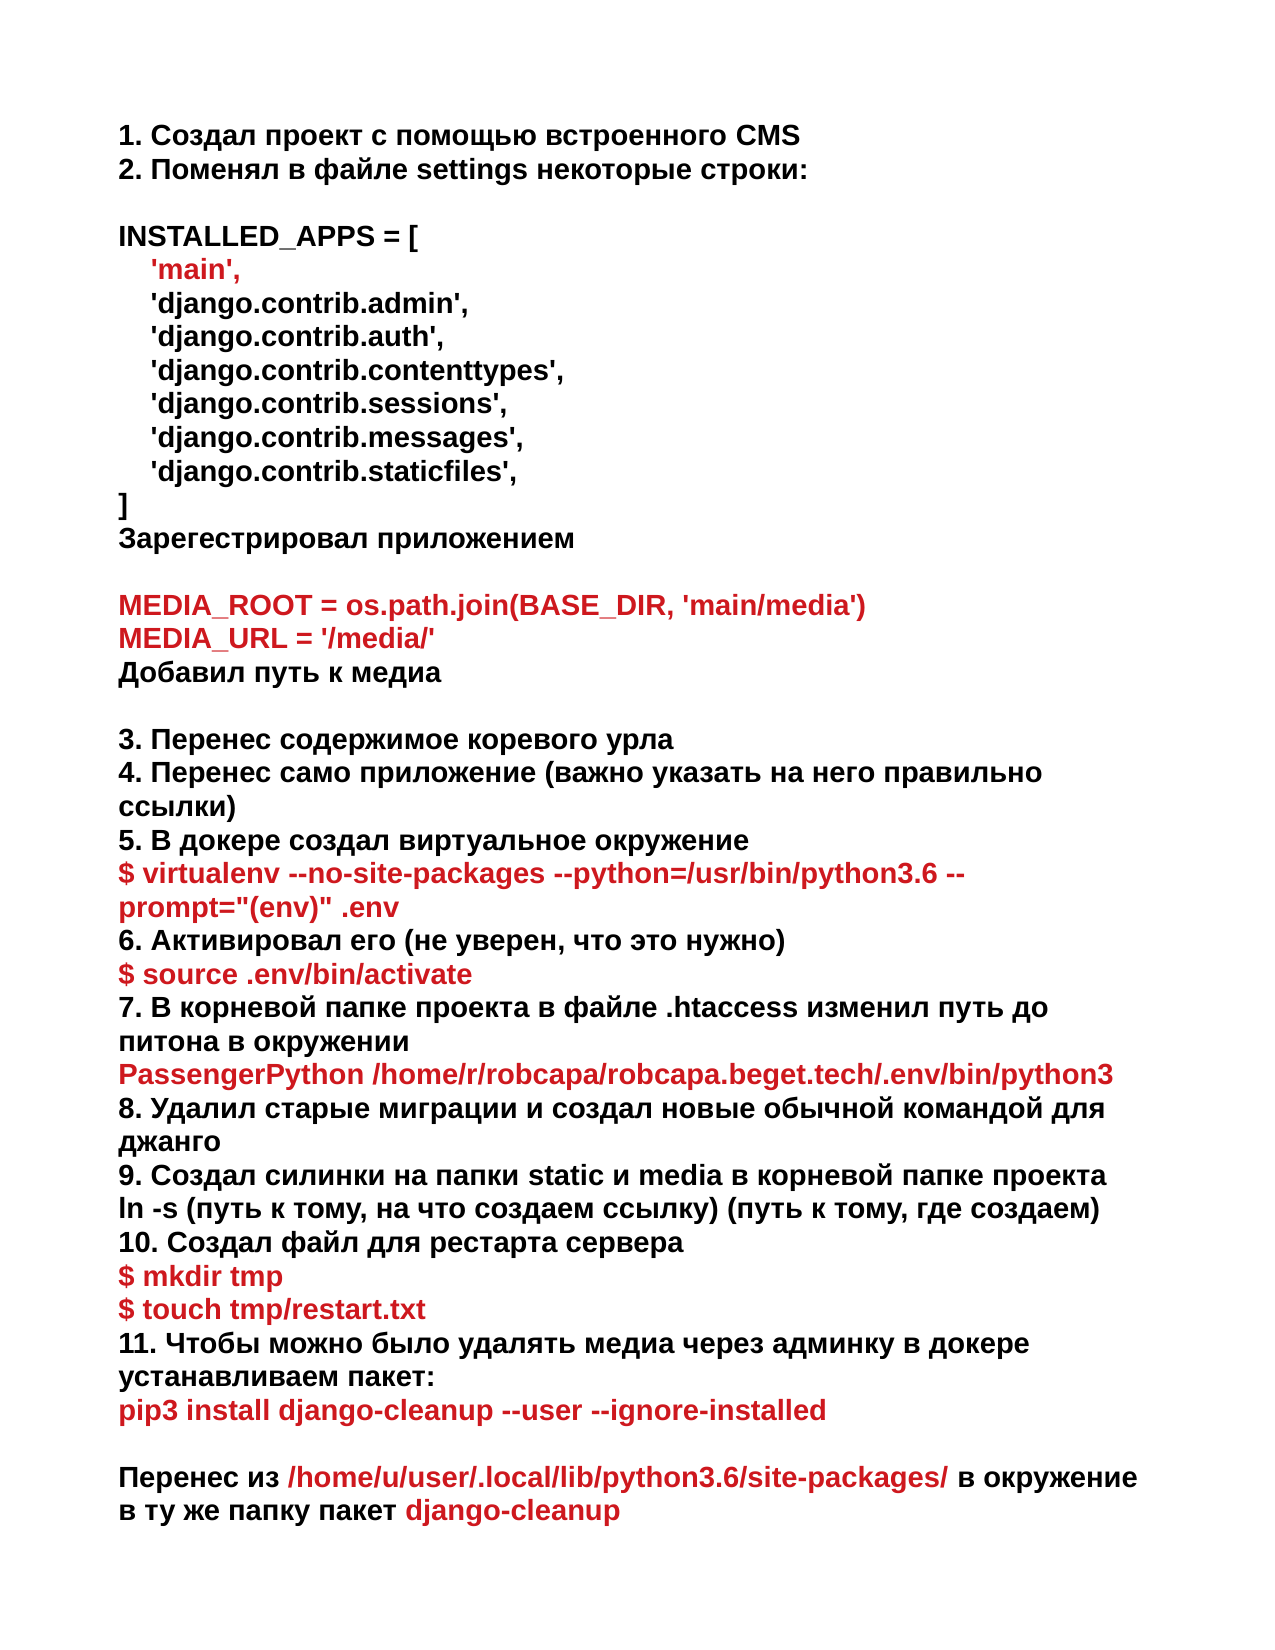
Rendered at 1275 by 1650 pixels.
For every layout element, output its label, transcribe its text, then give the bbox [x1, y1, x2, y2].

text 9. Создал силинки на папки static и media в корневой папке проекта [118, 1158, 1157, 1191]
text Добавил путь к медиа [118, 655, 1157, 688]
text ln -s (путь к тому, на что создаем ссылку) (путь к тому, где создаем) [118, 1191, 1157, 1225]
text 1. Создал проект с помощью встроенного CMS [118, 118, 1157, 152]
text 6. Активировал его (не уверен, что это нужно) [118, 923, 1157, 957]
text Перенес из /home/u/user/.local/lib/python3.6/site-packages/ в окружение в ту же папку пакет django-cleanup [118, 1460, 1157, 1527]
text 10. Создал файл для рестарта сервера [118, 1225, 1157, 1258]
text Зарегестрировал приложением [118, 521, 1157, 554]
text MEDIA_ROOT = os.path.join(BASE_DIR, 'main/media') MEDIA_URL = '/media/' [118, 588, 1157, 655]
text 3. Перенес содержимое коревого урла [118, 722, 1157, 755]
text PassengerPython /home/r/robcapa/robcapa.beget.tech/.env/bin/python3 [118, 1057, 1157, 1091]
text pip3 install django-cleanup --user --ignore-installed [118, 1393, 1157, 1426]
text $ virtualenv --no-site-packages --python=/usr/bin/python3.6 --prompt="(env)" .env [118, 856, 1157, 923]
text 2. Поменял в файле settings некоторые строки: [118, 152, 1157, 185]
text $ mkdir tmp [118, 1258, 1157, 1292]
text 8. Удалил старые миграции и создал новые обычной командой для джанго [118, 1091, 1157, 1158]
text $ touch tmp/restart.txt [118, 1292, 1157, 1326]
text $ source .env/bin/activate [118, 957, 1157, 990]
text INSTALLED_APPS = [ 'main', 'django.contrib.admin', 'django.contrib.auth', 'django.contrib.contenttypes', 'django.contrib.sessions', 'django.contrib.messages', 'django.contrib.staticfiles', ] [118, 219, 1157, 521]
text 5. В докере создал виртуальное окружение [118, 822, 1157, 856]
text 4. Перенес само приложение (важно указать на него правильно ссылки) [118, 755, 1157, 822]
text 7. В корневой папке проекта в файле .htaccess изменил путь до питона в окружении [118, 990, 1157, 1057]
text 11. Чтобы можно было удалять медиа через админку в докере устанавливаем пакет: [118, 1326, 1157, 1393]
